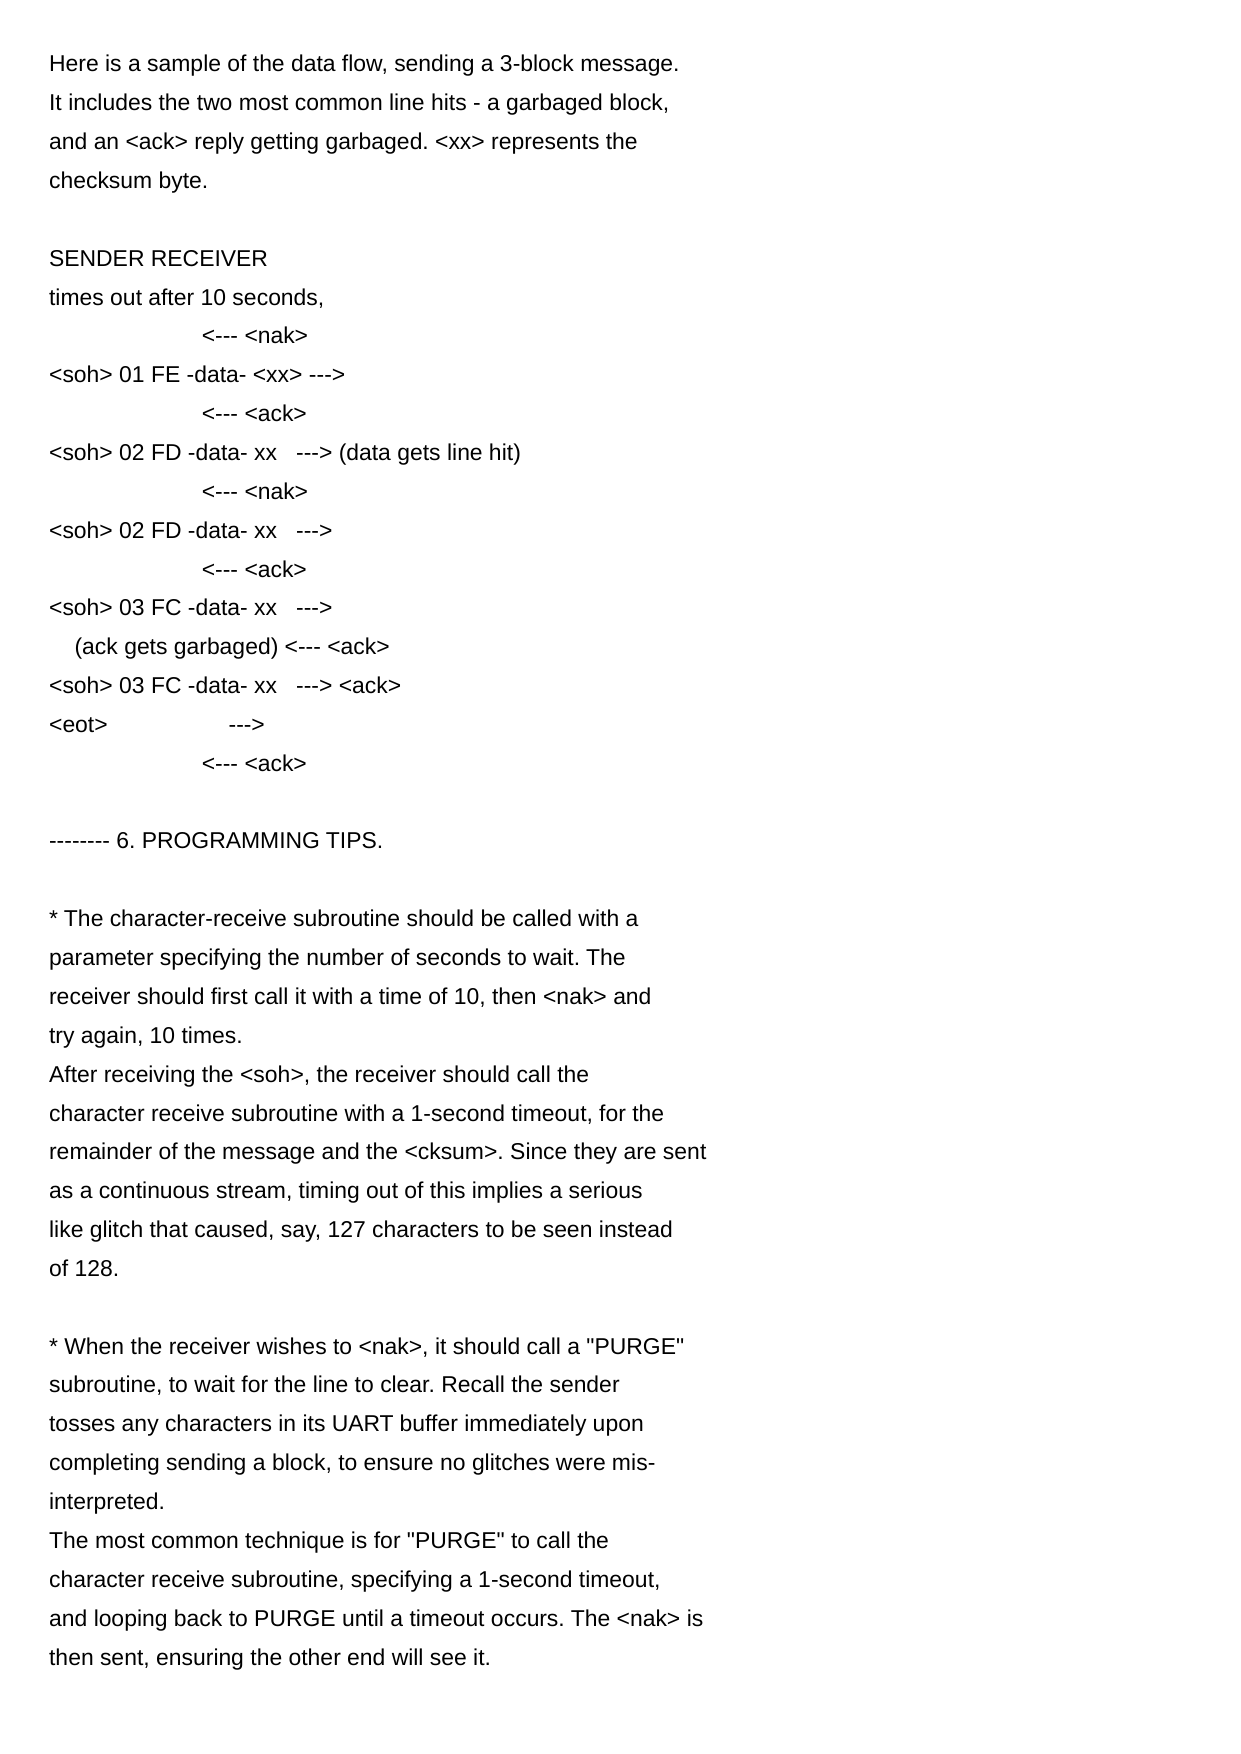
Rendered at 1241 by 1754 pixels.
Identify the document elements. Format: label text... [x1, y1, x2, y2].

text <--- <ack> [49, 400, 1187, 426]
text <soh> 03 FC -data- xx ---> [49, 594, 1187, 621]
text interpreted. [49, 1488, 1187, 1514]
text Here is a sample of the data flow, sending a 3-block message. [49, 50, 1187, 77]
text remainder of the message and the <cksum>. Since they are sent [49, 1138, 1187, 1165]
text of 128. [49, 1255, 1187, 1281]
text and looping back to PURGE until a timeout occurs. The <nak> is [49, 1604, 1187, 1631]
text times out after 10 seconds, [49, 283, 1187, 310]
text as a continuous stream, timing out of this implies a serious [49, 1177, 1187, 1203]
text like glitch that caused, say, 127 characters to be seen instead [49, 1216, 1187, 1242]
text After receiving the <soh>, the receiver should call the [49, 1061, 1187, 1087]
text (ack gets garbaged) <--- <ack> [49, 633, 1187, 659]
text character receive subroutine, specifying a 1-second timeout, [49, 1566, 1187, 1592]
text receiver should first call it with a time of 10, then <nak> and [49, 983, 1187, 1009]
text completing sending a block, to ensure no glitches were mis- [49, 1449, 1187, 1476]
text parameter specifying the number of seconds to wait. The [49, 944, 1187, 970]
text subroutine, to wait for the line to clear. Recall the sender [49, 1371, 1187, 1398]
text -------- 6. PROGRAMMING TIPS. [49, 827, 1187, 854]
text <soh> 02 FD -data- xx ---> (data gets line hit) [49, 439, 1187, 465]
text <--- <ack> [49, 750, 1187, 776]
text checksum byte. [49, 167, 1187, 193]
text SENDER RECEIVER [49, 245, 1187, 271]
text and an <ack> reply getting garbaged. <xx> represents the [49, 128, 1187, 154]
text It includes the two most common line hits - a garbaged block, [49, 89, 1187, 116]
text tosses any characters in its UART buffer immediately upon [49, 1410, 1187, 1437]
text <--- <nak> [49, 478, 1187, 504]
text <soh> 03 FC -data- xx ---> <ack> [49, 672, 1187, 698]
text <eot> ---> [49, 711, 1187, 737]
text then sent, ensuring the other end will see it. [49, 1643, 1187, 1670]
text <--- <ack> [49, 556, 1187, 582]
text The most common technique is for "PURGE" to call the [49, 1527, 1187, 1553]
text * When the receiver wishes to <nak>, it should call a "PURGE" [49, 1333, 1187, 1359]
text <soh> 02 FD -data- xx ---> [49, 517, 1187, 543]
text try again, 10 times. [49, 1022, 1187, 1048]
text <soh> 01 FE -data- <xx> ---> [49, 361, 1187, 388]
text <--- <nak> [49, 322, 1187, 349]
text character receive subroutine with a 1-second timeout, for the [49, 1099, 1187, 1126]
text * The character-receive subroutine should be called with a [49, 905, 1187, 932]
